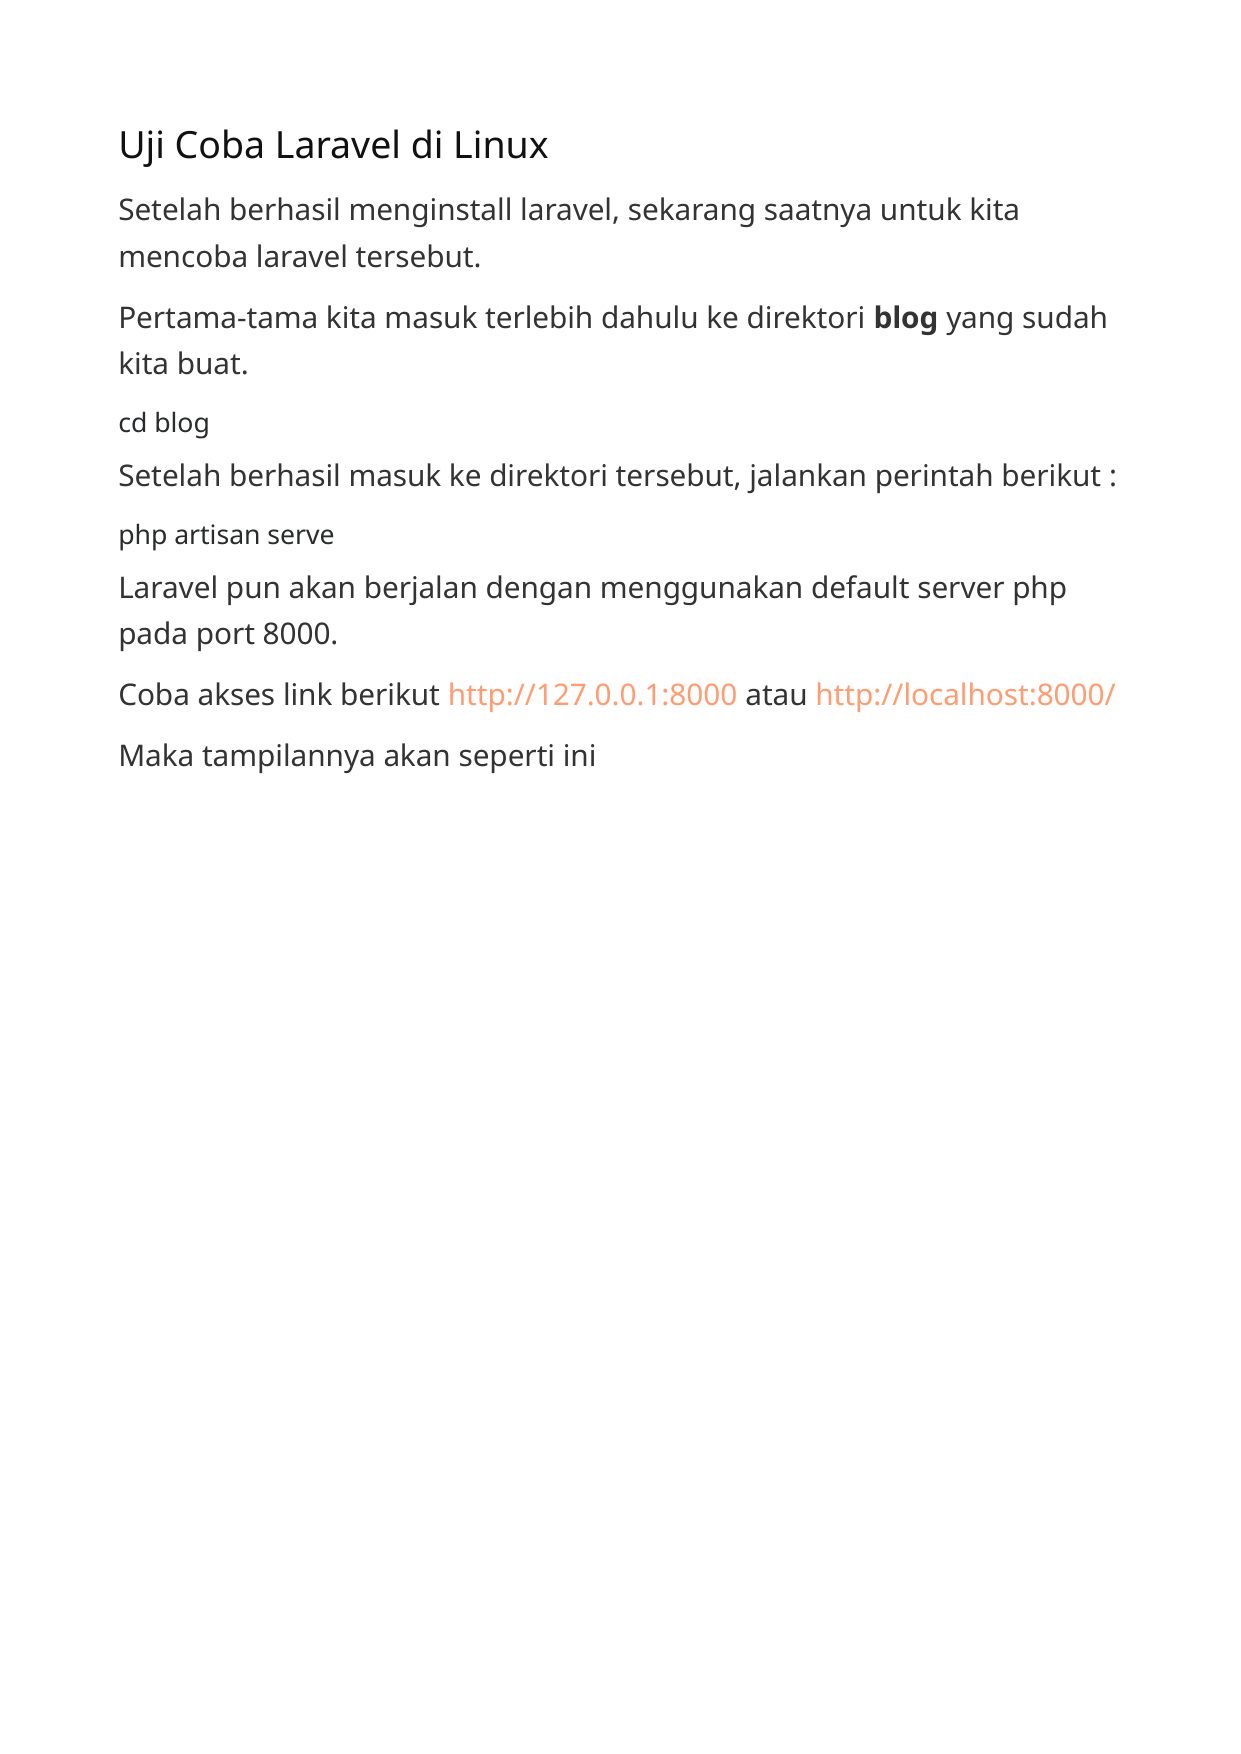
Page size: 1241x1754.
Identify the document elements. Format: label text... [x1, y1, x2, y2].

text Laravel pun akan berjalan dengan menggunakan default server php pada port 8000. [118, 566, 1122, 653]
text cd blog [118, 404, 1122, 440]
subtitle Uji Coba Laravel di Linux [118, 118, 1122, 169]
text Coba akses link berikut http://127.0.0.1:8000 atau http://localhost:8000/ [118, 674, 1122, 714]
text Maka tampilannya akan seperti ini [118, 735, 1122, 775]
text php artisan serve [118, 516, 1122, 552]
text Pertama-tama kita masuk terlebih dahulu ke direktori blog yang sudah kita buat. [118, 296, 1122, 383]
text Setelah berhasil masuk ke direktori tersebut, jalankan perintah berikut : [118, 454, 1122, 495]
text Setelah berhasil menginstall laravel, sekarang saatnya untuk kita mencoba laravel tersebut. [118, 189, 1122, 276]
